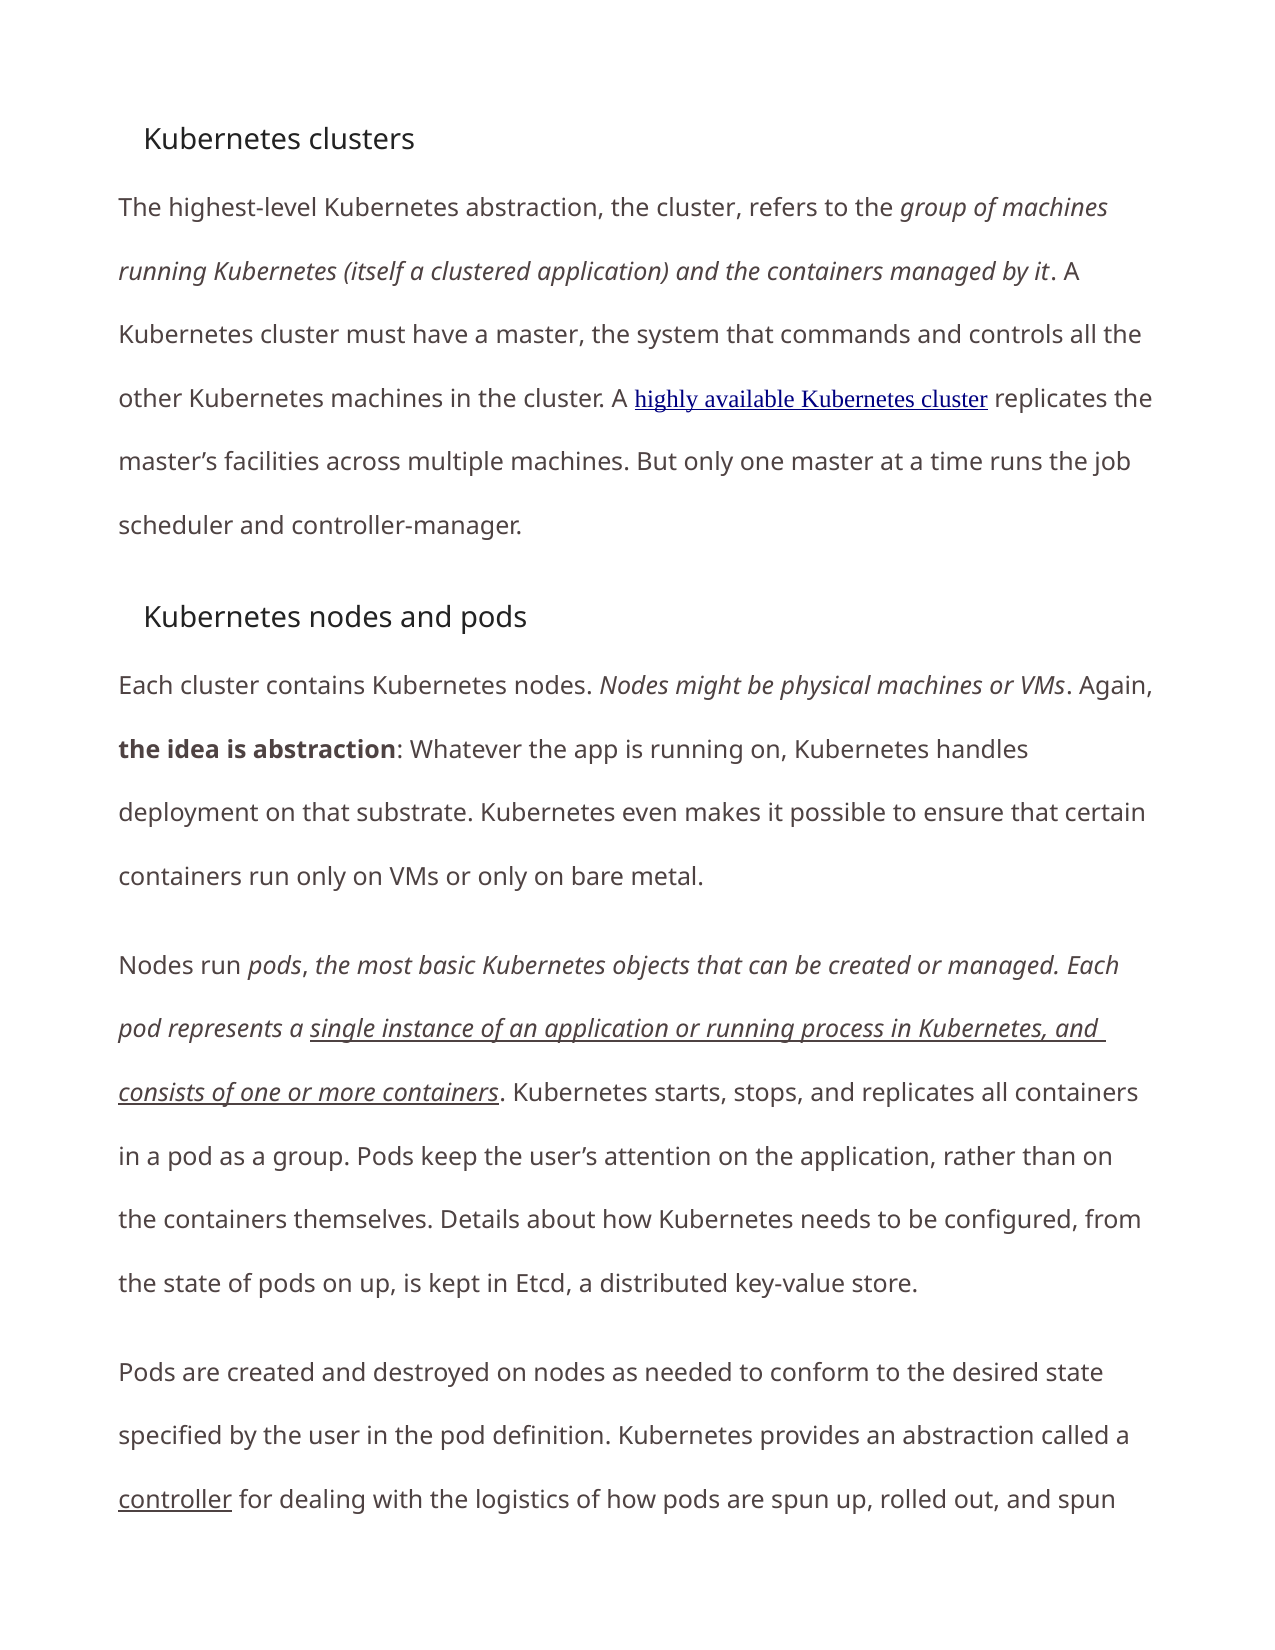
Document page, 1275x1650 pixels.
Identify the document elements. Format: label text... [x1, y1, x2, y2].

text The highest-level Kubernetes abstraction, the cluster, refers to the group of machines running Kubernetes (itself a clustered application) and the containers managed by it. A Kubernetes cluster must have a master, the system that commands and controls all the other Kubernetes machines in the cluster. A highly available Kubernetes cluster replicates the master’s facilities across multiple machines. But only one master at a time runs the job scheduler and controller-manager. [118, 189, 1157, 542]
text Each cluster contains Kubernetes nodes. Nodes might be physical machines or VMs. Again, the idea is abstraction: Whatever the app is running on, Kubernetes handles deployment on that substrate. Kubernetes even makes it possible to ensure that certain containers run only on VMs or only on bare metal. [118, 668, 1157, 893]
text Pods are created and destroyed on nodes as needed to conform to the desired state specified by the user in the pod definition. Kubernetes provides an abstraction called a controller for dealing with the logistics of how pods are spun up, rolled out, and spun [118, 1354, 1157, 1516]
subtitle Kubernetes nodes and pods [143, 596, 1157, 636]
text Nodes run pods, the most basic Kubernetes objects that can be created or managed. Each pod represents a single instance of an application or running process in Kubernetes, and consists of one or more containers. Kubernetes starts, stops, and replicates all containers in a pod as a group. Pods keep the user’s attention on the application, rather than on the containers themselves. Details about how Kubernetes needs to be configured, from the state of pods on up, is kept in Etcd, a distributed key-value store. [118, 947, 1157, 1299]
subtitle Kubernetes clusters [143, 118, 1157, 158]
